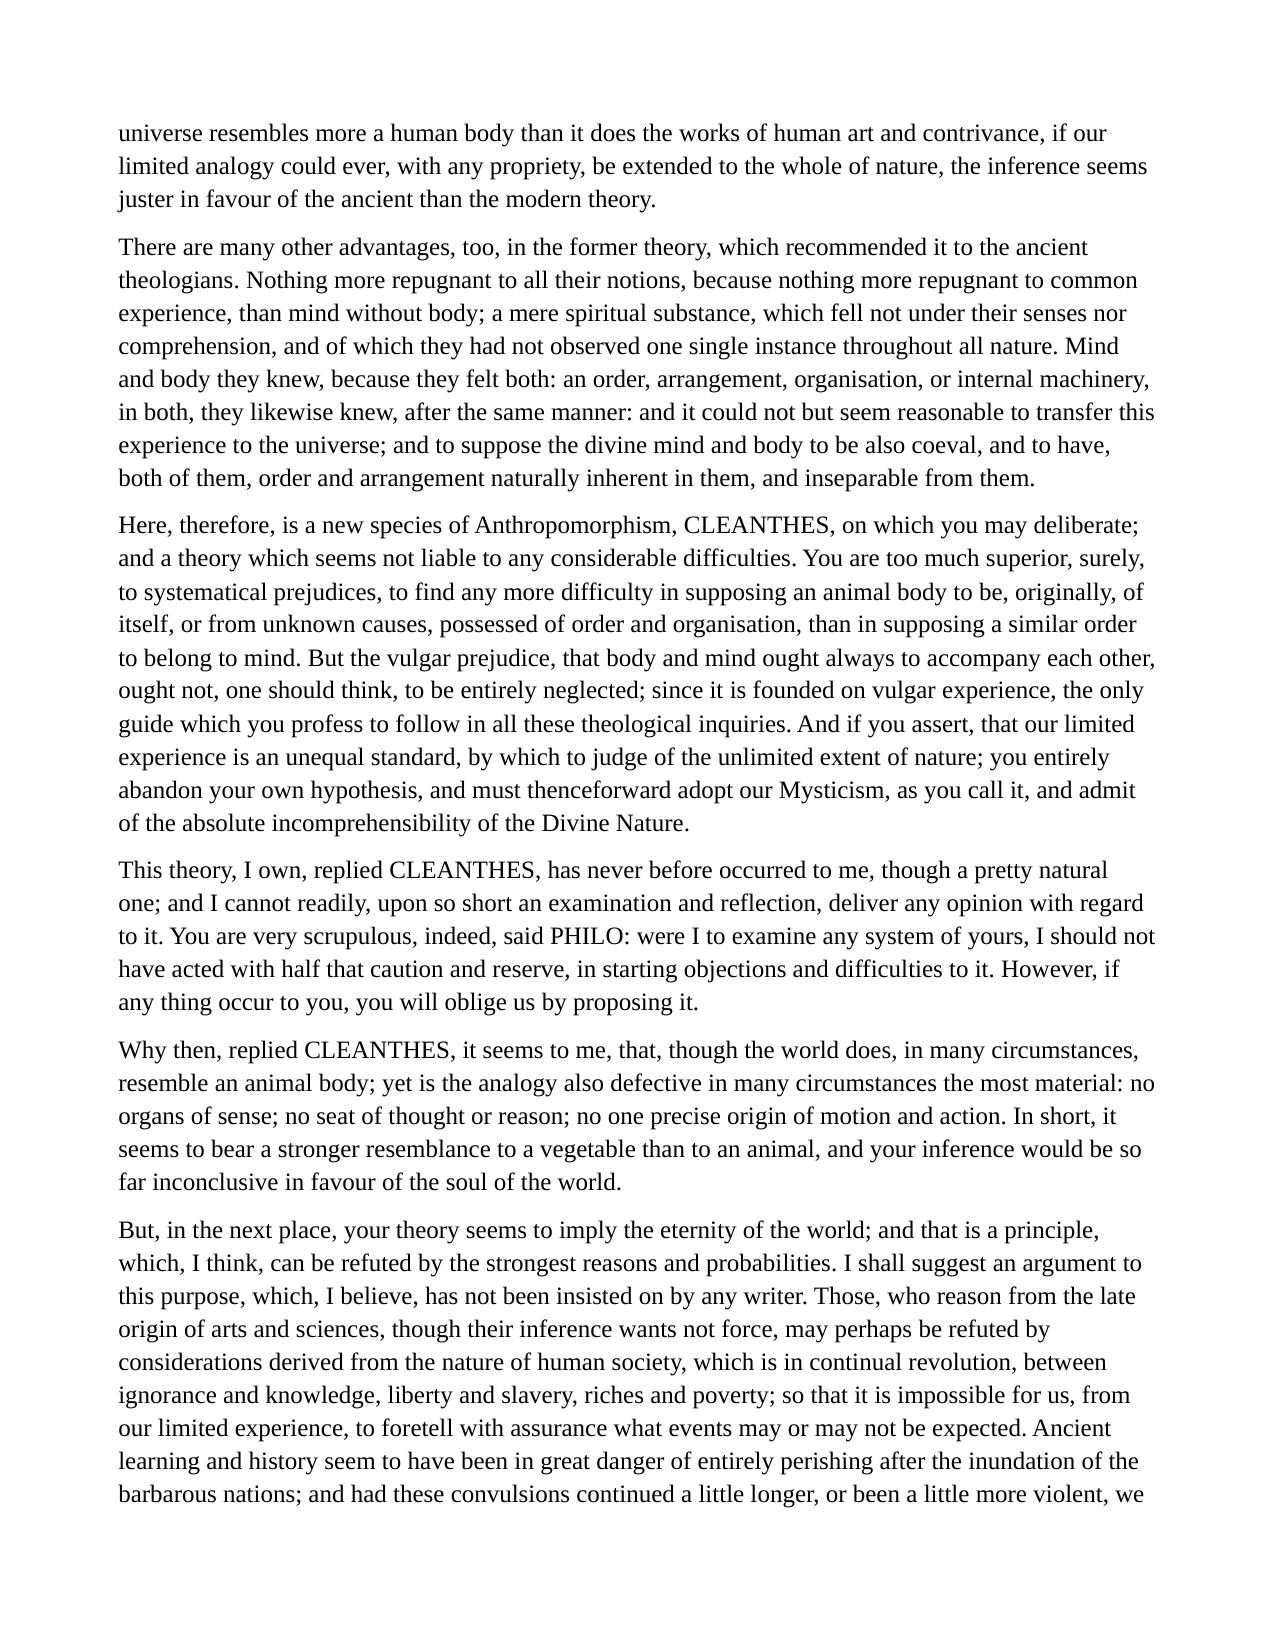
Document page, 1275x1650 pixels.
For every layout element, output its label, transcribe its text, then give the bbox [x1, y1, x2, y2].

text Here, therefore, is a new species of Anthropomorphism, CLEANTHES, on which you may deliberate; and a theory which seems not liable to any considerable difficulties. You are too much superior, surely, to systematical prejudices, to find any more difficulty in supposing an animal body to be, originally, of itself, or from unknown causes, possessed of order and organisation, than in supposing a similar order to belong to mind. But the vulgar prejudice, that body and mind ought always to accompany each other, ought not, one should think, to be entirely neglected; since it is founded on vulgar experience, the only guide which you profess to follow in all these theological inquiries. And if you assert, that our limited experience is an unequal standard, by which to judge of the unlimited extent of nature; you entirely abandon your own hypothesis, and must thenceforward adopt our Mysticism, as you call it, and admit of the absolute incomprehensibility of the Divine Nature. [118, 511, 1157, 836]
text Why then, replied CLEANTHES, it seems to me, that, though the world does, in many circumstances, resemble an animal body; yet is the analogy also defective in many circumstances the most material: no organs of sense; no seat of thought or reason; no one precise origin of motion and action. In short, it seems to bear a stronger resemblance to a vegetable than to an animal, and your inference would be so far inconclusive in favour of the soul of the world. [118, 1035, 1157, 1196]
text universe resembles more a human body than it does the works of human art and contrivance, if our limited analogy could ever, with any propriety, be extended to the whole of nature, the inference seems juster in favour of the ancient than the modern theory. [118, 118, 1157, 213]
text But, in the next place, your theory seems to imply the eternity of the world; and that is a principle, which, I think, can be refuted by the strongest reasons and probabilities. I shall suggest an argument to this purpose, which, I believe, has not been insisted on by any writer. Those, who reason from the late origin of arts and sciences, though their inference wants not force, may perhaps be refuted by considerations derived from the nature of human society, which is in continual revolution, between ignorance and knowledge, liberty and slavery, riches and poverty; so that it is impossible for us, from our limited experience, to foretell with assurance what events may or may not be expected. Ancient learning and history seem to have been in great danger of entirely perishing after the inundation of the barbarous nations; and had these convulsions continued a little longer, or been a little more violent, we [118, 1215, 1157, 1508]
text This theory, I own, replied CLEANTHES, has never before occurred to me, though a pretty natural one; and I cannot readily, upon so short an examination and reflection, deliver any opinion with regard to it. You are very scrupulous, indeed, said PHILO: were I to examine any system of yours, I should not have acted with half that caution and reserve, in starting objections and difficulties to it. However, if any thing occur to you, you will oblige us by proposing it. [118, 855, 1157, 1016]
text There are many other advantages, too, in the former theory, which recommended it to the ancient theologians. Nothing more repugnant to all their notions, because nothing more repugnant to common experience, than mind without body; a mere spiritual substance, which fell not under their senses nor comprehension, and of which they had not observed one single instance throughout all nature. Mind and body they knew, because they felt both: an order, arrangement, organisation, or internal machinery, in both, they likewise knew, after the same manner: and it could not but seem reasonable to transfer this experience to the universe; and to suppose the divine mind and body to be also coeval, and to have, both of them, order and arrangement naturally inherent in them, and inseparable from them. [118, 232, 1157, 492]
